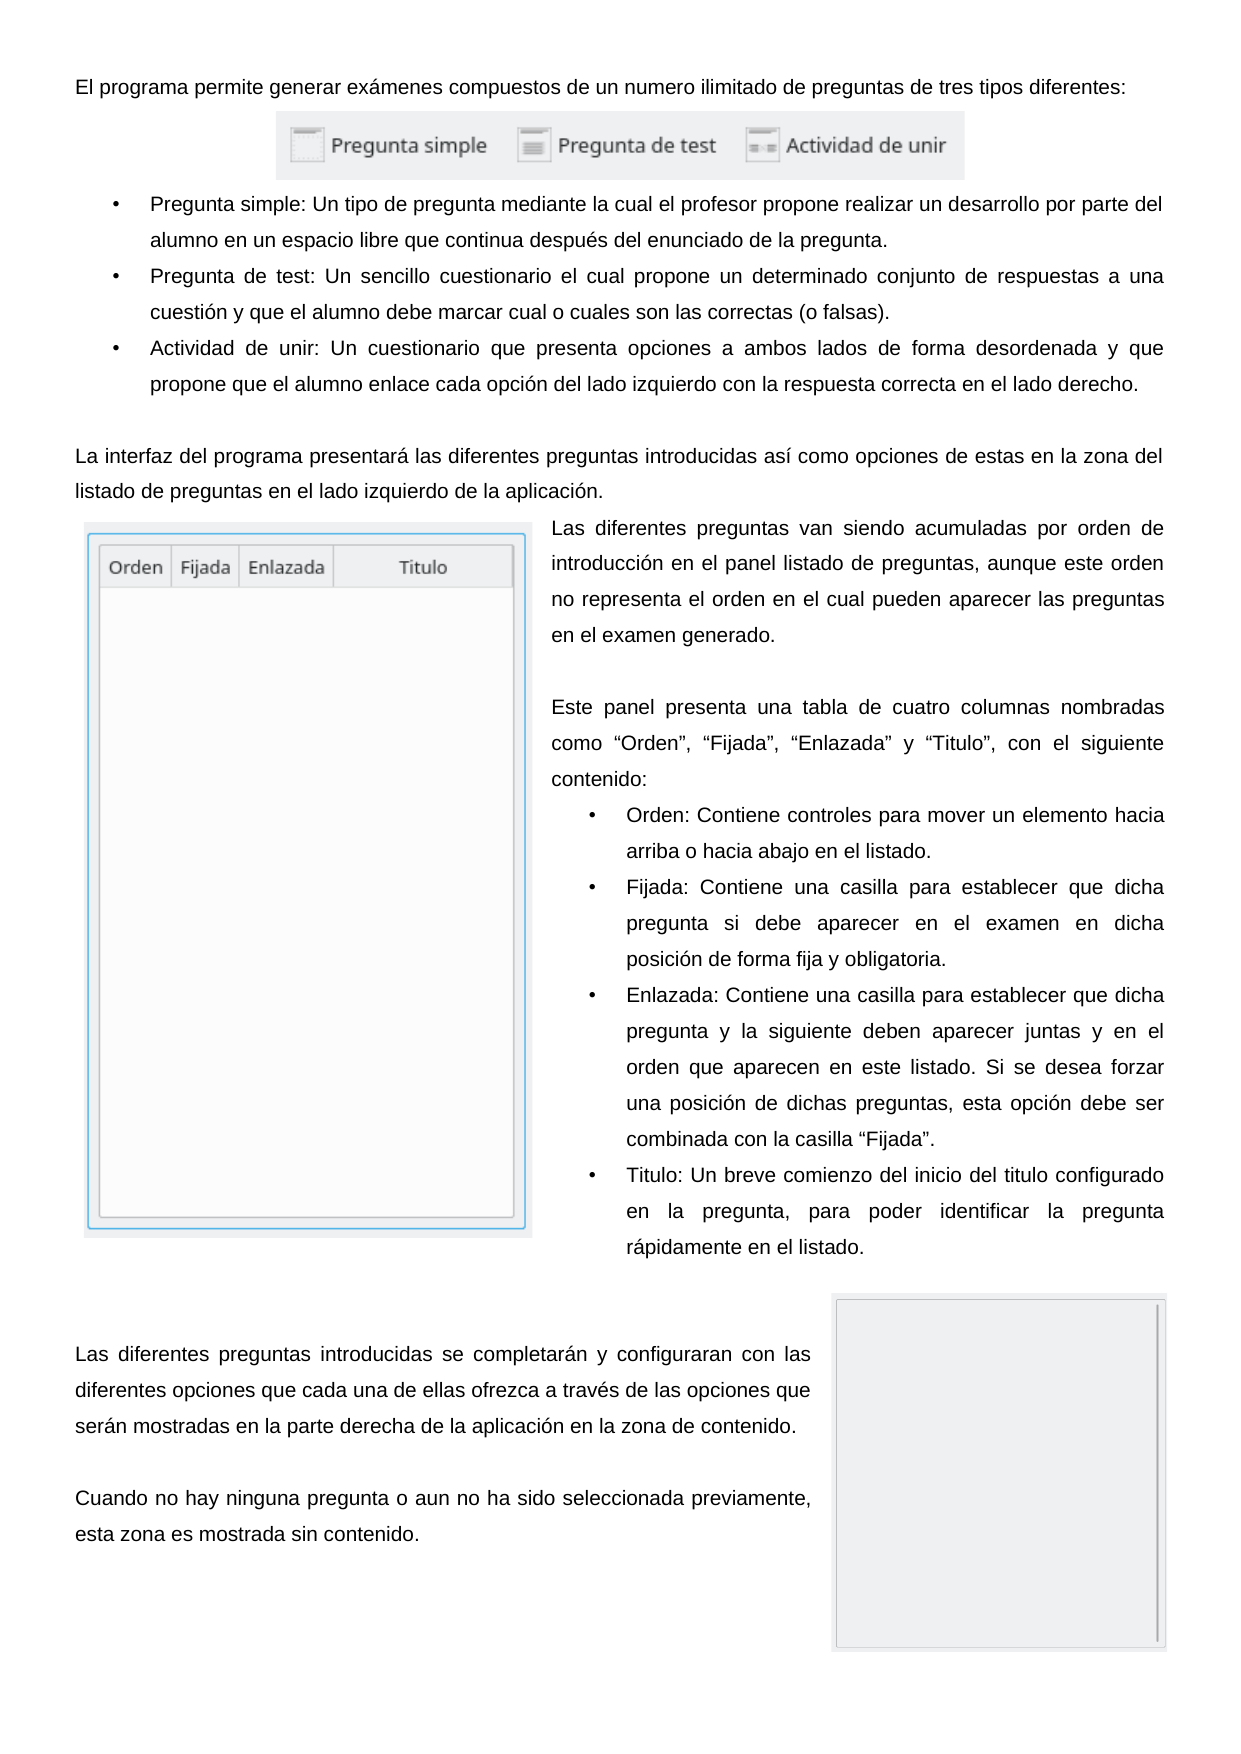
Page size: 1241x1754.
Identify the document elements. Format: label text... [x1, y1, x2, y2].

list Orden: Contiene controles para mover un elemento hacia arriba o hacia abajo en el listado. [533, 803, 1165, 863]
picture [275, 111, 965, 180]
picture [848, 1293, 1168, 1652]
text Las diferentes preguntas introducidas se completarán y configuraran con las diferentes opciones que cada una de ellas ofrezca a través de las opciones que serán mostradas en la parte derecha de la aplicación en la zona de contenido. [75, 1342, 848, 1438]
list Titulo: Un breve comienzo del inicio del titulo configurado en la pregunta, para poder identificar la pregunta rápidamente en el listado. [112, 1162, 1165, 1258]
picture [117, 522, 533, 1238]
list Enlazada: Contiene una casilla para establecer que dicha pregunta y la siguiente deben aparecer juntas y en el orden que aparecen en este listado. Si se desea forzar una posición de dichas preguntas, esta opción debe ser combinada con la casilla “Fijada”. [533, 983, 1165, 1151]
text El programa permite generar exámenes compuestos de un numero ilimitado de preguntas de tres tipos diferentes: [75, 75, 1165, 99]
list Fijada: Contiene una casilla para establecer que dicha pregunta si debe aparecer en el examen en dicha posición de forma fija y obligatoria. [533, 875, 1165, 971]
list Actividad de unir: Un cuestionario que presenta opciones a ambos lados de forma desordenada y que propone que el alumno enlace cada opción del lado izquierdo con la respuesta correcta en el lado derecho. [112, 336, 1165, 396]
text La interfaz del programa presentará las diferentes preguntas introducidas así como opciones de estas en la zona del listado de preguntas en el lado izquierdo de la aplicación. [75, 443, 1165, 503]
list Pregunta simple: Un tipo de pregunta mediante la cual el profesor propone realizar un desarrollo por parte del alumno en un espacio libre que continua después del enunciado de la pregunta. [112, 192, 1165, 252]
text Cuando no hay ninguna pregunta o aun no ha sido seleccionada previamente, esta zona es mostrada sin contenido. [75, 1486, 848, 1546]
text Este panel presenta una tabla de cuatro columnas nombradas como “Orden”, “Fijada”, “Enlazada” y “Titulo”, con el siguiente contenido: [533, 695, 1165, 791]
text [75, 695, 117, 791]
list Pregunta de test: Un sencillo cuestionario el cual propone un determinado conjunto de respuestas a una cuestión y que el alumno debe marcar cual o cuales son las correctas (o falsas). [112, 263, 1165, 323]
text Las diferentes preguntas van siendo acumuladas por orden de introducción en el panel listado de preguntas, aunque este orden no representa el orden en el cual pueden aparecer las preguntas en el examen generado. [75, 515, 1165, 647]
